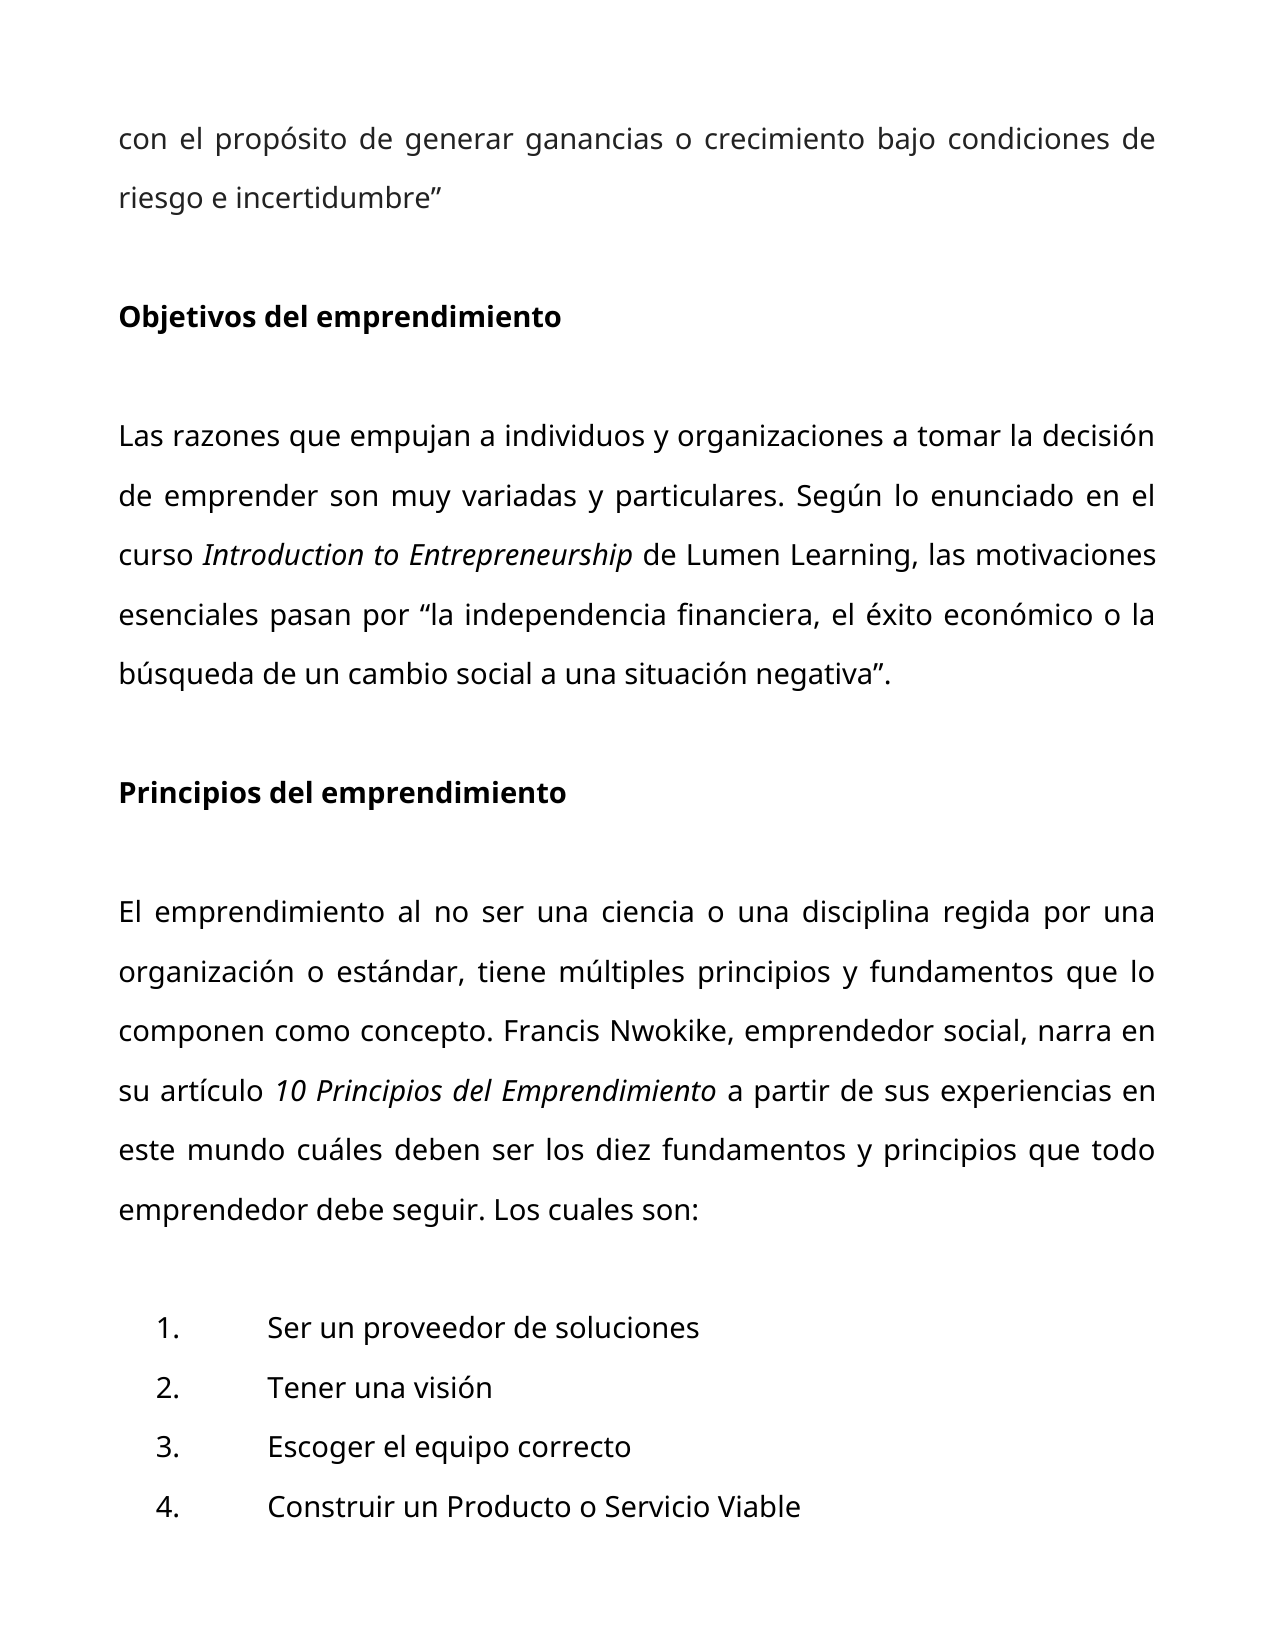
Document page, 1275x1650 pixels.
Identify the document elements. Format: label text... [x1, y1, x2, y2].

text Objetivos del emprendimiento [118, 297, 1157, 336]
text con el propósito de generar ganancias o crecimiento bajo condiciones de riesgo e incertidumbre” [118, 118, 1157, 217]
text El emprendimiento al no ser una ciencia o una disciplina regida por una organización o estándar, tiene múltiples principios y fundamentos que lo componen como concepto. Francis Nwokike, emprendedor social, narra en su artículo 10 Principios del Emprendimiento a partir de sus experiencias en este mundo cuáles deben ser los diez fundamentos y principios que todo emprendedor debe seguir. Los cuales son: [118, 891, 1157, 1228]
list Tener una visión [156, 1367, 1157, 1407]
list Ser un proveedor de soluciones [156, 1308, 1157, 1347]
text Las razones que empujan a individuos y organizaciones a tomar la decisión de emprender son muy variadas y particulares. Según lo enunciado en el curso Introduction to Entrepreneurship de Lumen Learning, las motivaciones esenciales pasan por “la independencia financiera, el éxito económico o la búsqueda de un cambio social a una situación negativa”. [118, 416, 1157, 693]
list Escoger el equipo correcto [156, 1427, 1157, 1466]
text Principios del emprendimiento [118, 772, 1157, 812]
list Construir un Producto o Servicio Viable [156, 1486, 1157, 1526]
